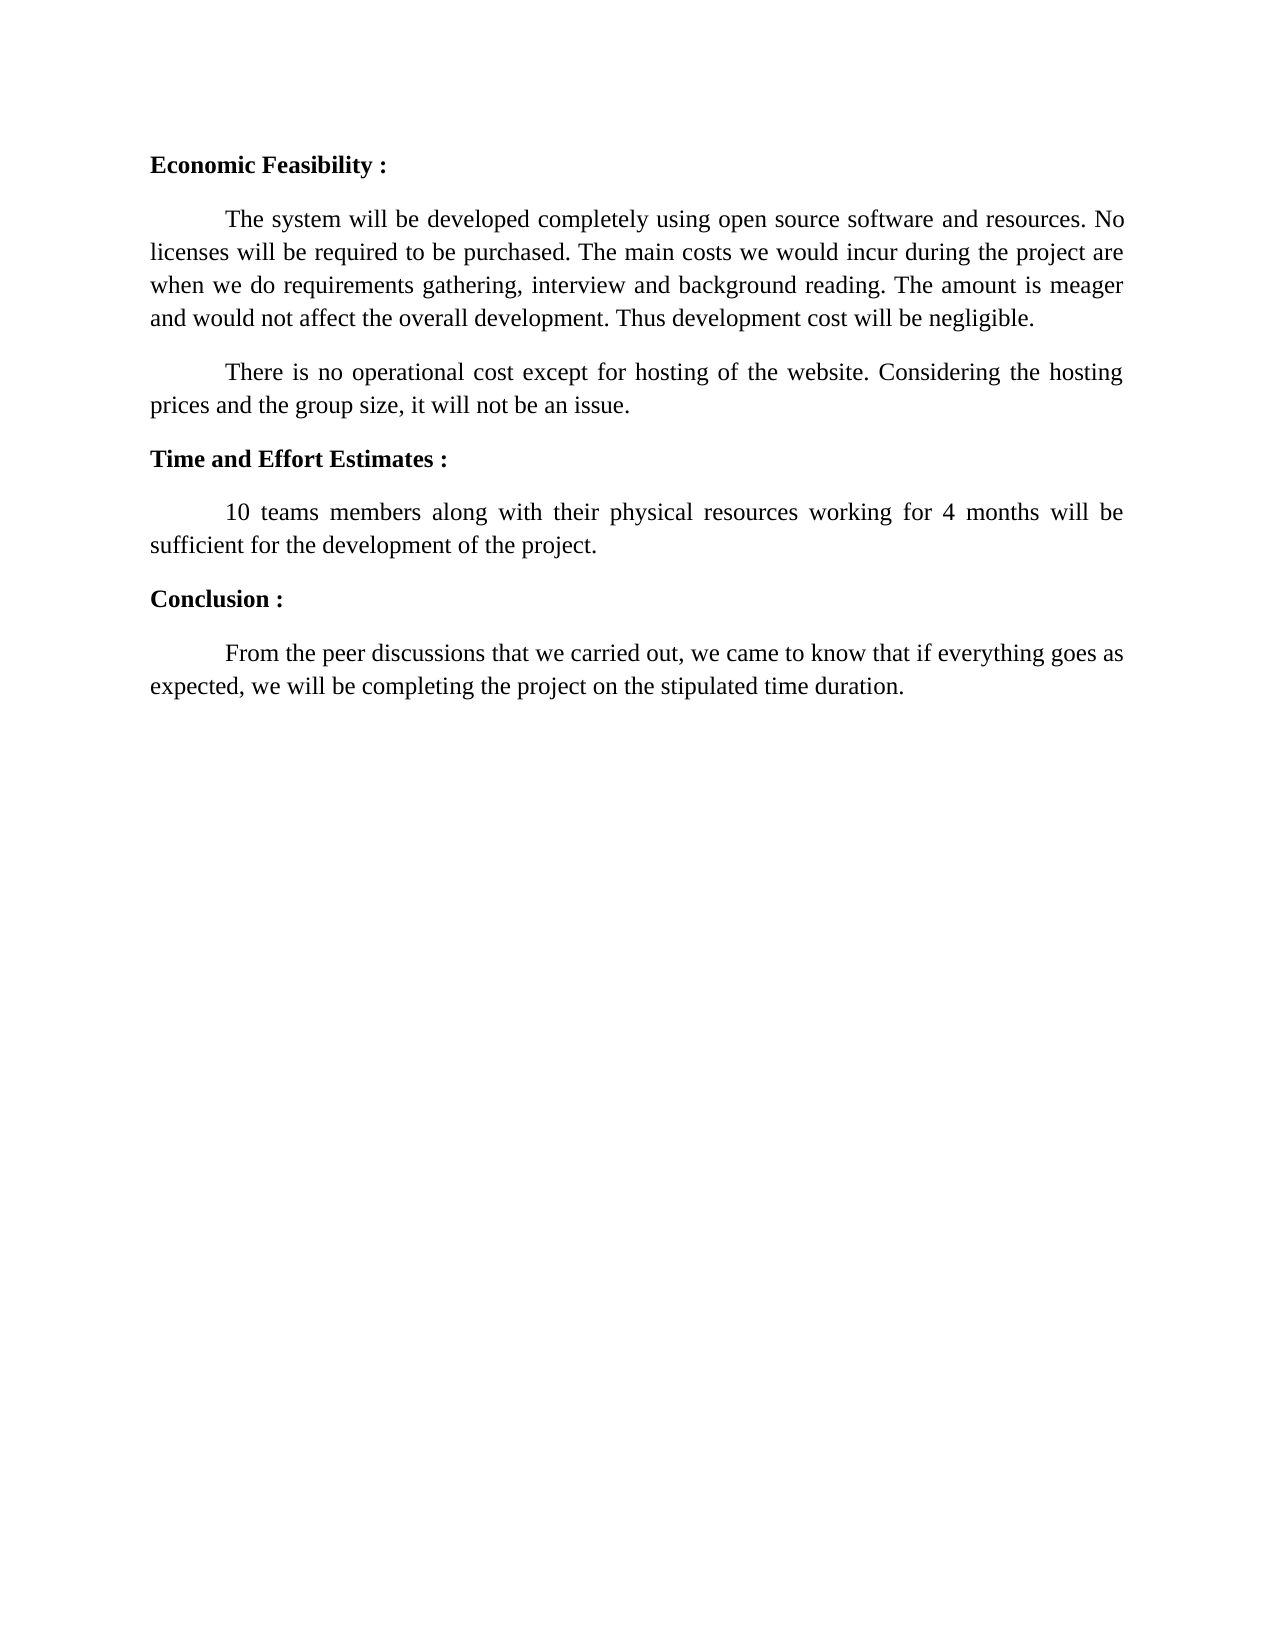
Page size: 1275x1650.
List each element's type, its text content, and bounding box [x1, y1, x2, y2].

list There is no operational cost except for hosting of the website. Considering the hosting prices and the group size, it will not be an issue. [150, 357, 1125, 418]
list The system will be developed completely using open source software and resources. No licenses will be required to be purchased. The main costs we would incur during the project are when we do requirements gathering, interview and background reading. The amount is meager and would not affect the overall development. Thus development cost will be negligible. [150, 204, 1125, 332]
text 10 teams members along with their physical resources working for 4 months will be sufficient for the development of the project. [150, 497, 1125, 559]
list Economic Feasibility : [150, 150, 1125, 179]
text Time and Effort Estimates : [150, 444, 1125, 472]
text From the peer discussions that we carried out, we came to know that if everything goes as expected, we will be completing the project on the stipulated time duration. [150, 638, 1125, 700]
text Conclusion : [150, 584, 1125, 613]
